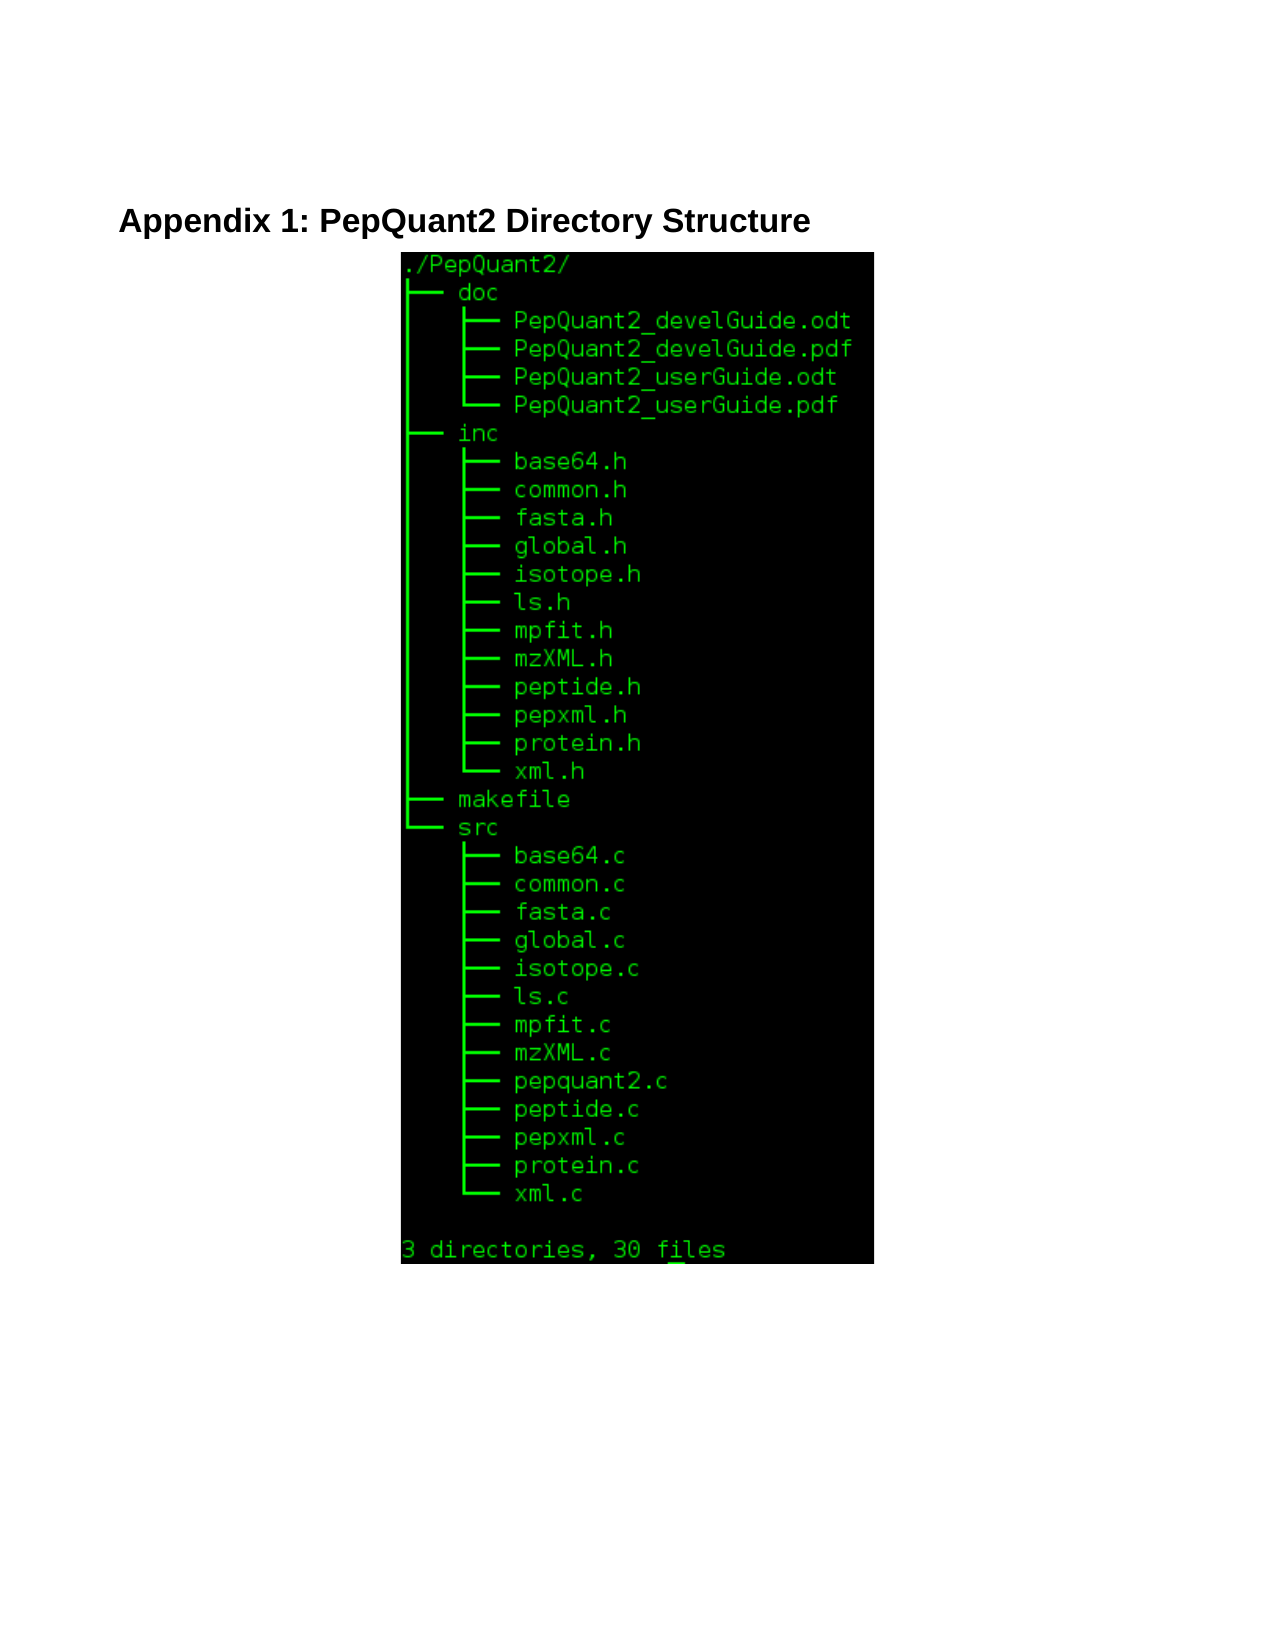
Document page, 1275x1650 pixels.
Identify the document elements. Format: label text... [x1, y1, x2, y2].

picture [400, 252, 875, 1264]
subtitle Appendix 1: PepQuant2 Directory Structure [118, 201, 1157, 240]
